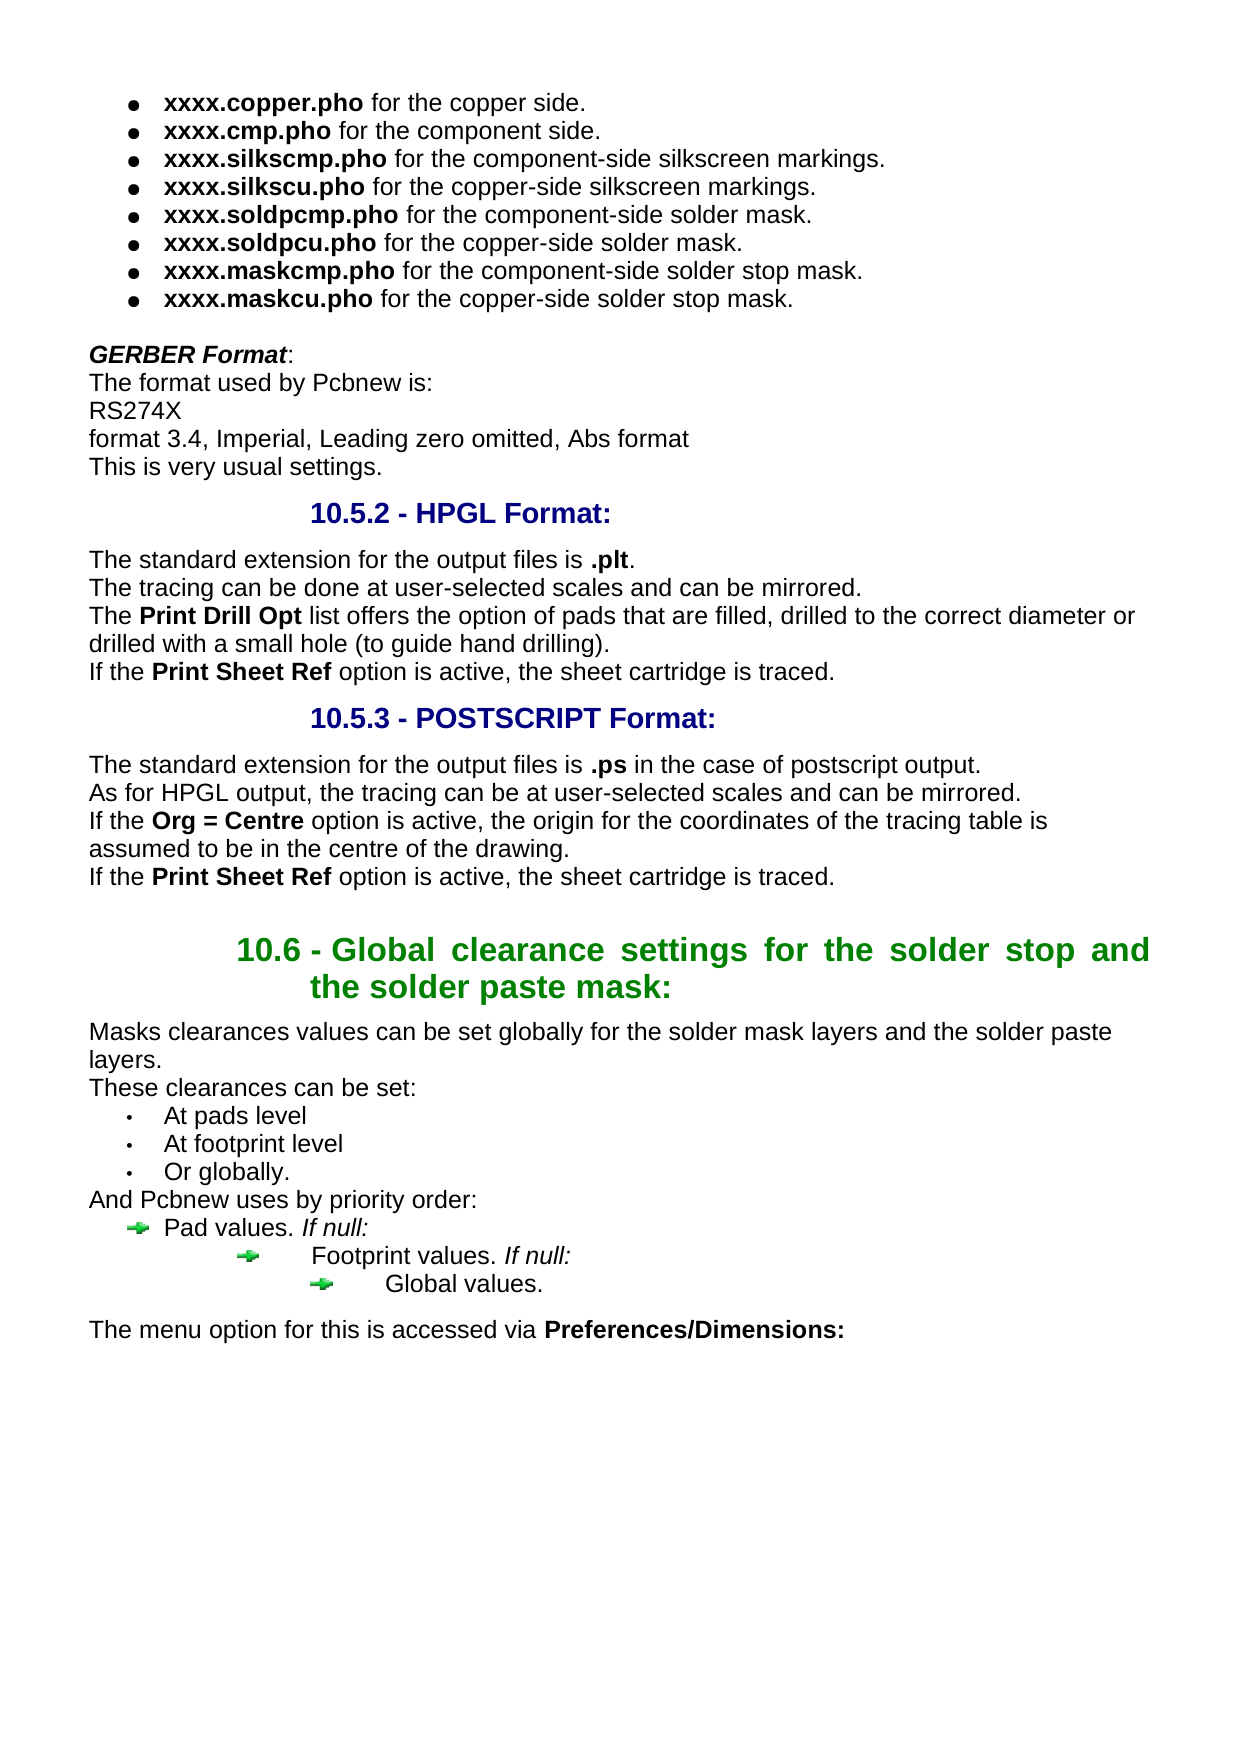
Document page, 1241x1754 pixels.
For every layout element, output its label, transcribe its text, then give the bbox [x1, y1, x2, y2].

list Or globally. [126, 1158, 1152, 1186]
picture [127, 1222, 149, 1234]
list xxxx.soldpcmp.pho for the component-side solder mask. [126, 201, 1152, 229]
text GERBER Format: [88, 341, 1152, 369]
text Masks clearances values can be set globally for the solder mask layers and the solder paste layers. [88, 1018, 1152, 1074]
text If the Print Sheet Ref option is active, the sheet cartridge is traced. [88, 658, 1152, 686]
picture [310, 1278, 333, 1290]
text And Pcbnew uses by priority order: [88, 1186, 1152, 1214]
text These clearances can be set: [88, 1074, 1152, 1102]
subtitle POSTSCRIPT Format: [236, 702, 1152, 735]
list At footprint level [126, 1130, 1152, 1158]
list xxxx.cmp.pho for the component side. [126, 117, 1152, 144]
subtitle Global clearance settings for the solder stop and the solder paste mask: [162, 931, 1152, 1006]
list xxxx.maskcmp.pho for the component-side solder stop mask. [126, 257, 1152, 285]
text If the Print Sheet Ref option is active, the sheet cartridge is traced. [88, 863, 1152, 891]
list Global values. [272, 1270, 1152, 1298]
text The menu option for this is accessed via Preferences/Dimensions: [88, 1316, 1152, 1344]
list Pad values. If null: [126, 1214, 1152, 1242]
list xxxx.soldpcu.pho for the copper-side solder mask. [126, 229, 1152, 257]
list Footprint values. If null: [198, 1242, 1152, 1270]
text This is very usual settings. [88, 453, 1152, 481]
text The Print Drill Opt list offers the option of pads that are filled, drilled to the correct diameter or drilled with a small hole (to guide hand drilling). [88, 602, 1152, 658]
list xxxx.silkscu.pho for the copper-side silkscreen markings. [126, 173, 1152, 201]
list xxxx.silkscmp.pho for the component-side silkscreen markings. [126, 144, 1152, 173]
text format 3.4, Imperial, Leading zero omitted, Abs format [88, 425, 1152, 453]
subtitle HPGL Format: [236, 497, 1152, 529]
text The format used by Pcbnew is: [88, 369, 1152, 397]
text The standard extension for the output files is .plt. [88, 546, 1152, 574]
text The standard extension for the output files is .ps in the case of postscript output. [88, 751, 1152, 779]
picture [237, 1250, 259, 1262]
list At pads level [126, 1102, 1152, 1130]
list xxxx.copper.pho for the copper side. [126, 88, 1152, 117]
text The tracing can be done at user-selected scales and can be mirrored. [88, 574, 1152, 602]
text RS274X [88, 397, 1152, 425]
text As for HPGL output, the tracing can be at user-selected scales and can be mirrored. [88, 779, 1152, 807]
list xxxx.maskcu.pho for the copper-side solder stop mask. [126, 285, 1152, 313]
text If the Org = Centre option is active, the origin for the coordinates of the tracing table is assumed to be in the centre of the drawing. [88, 807, 1152, 863]
